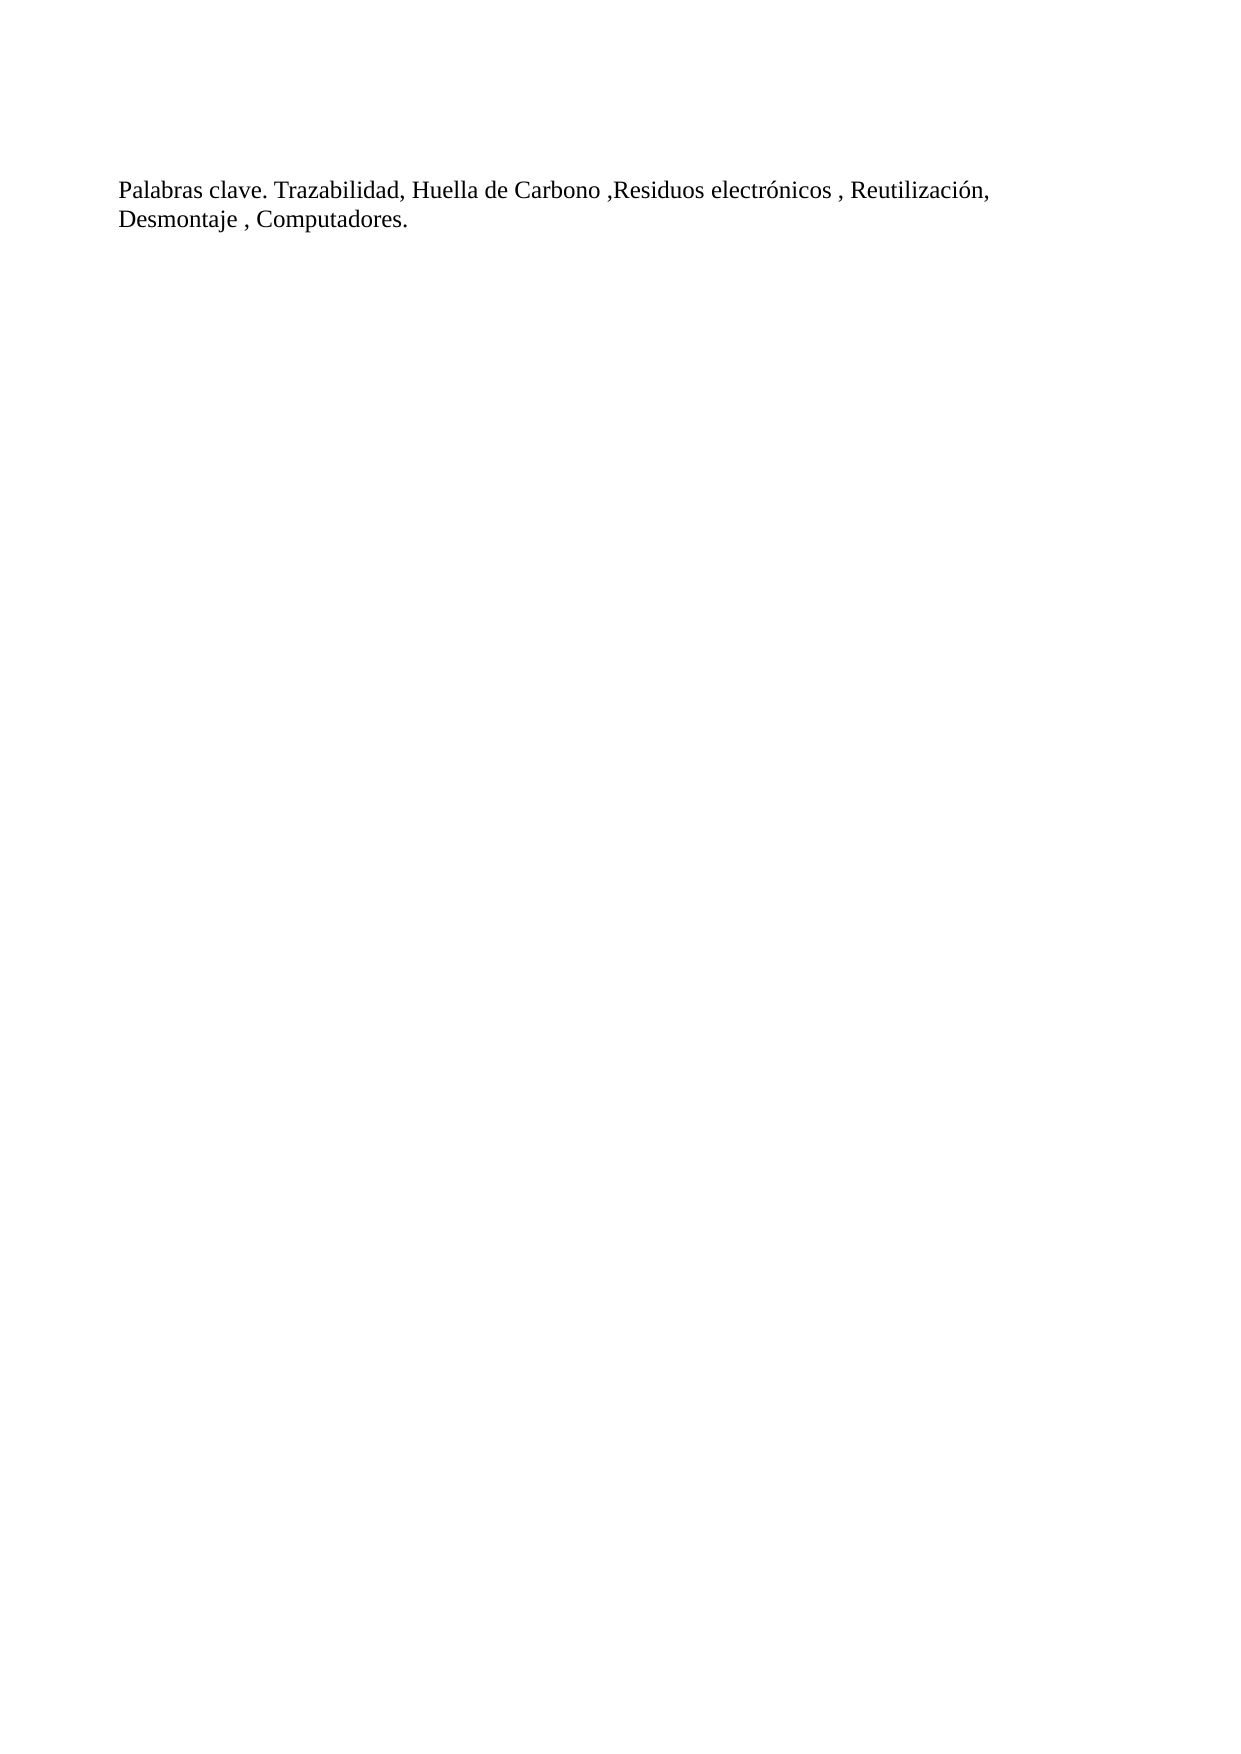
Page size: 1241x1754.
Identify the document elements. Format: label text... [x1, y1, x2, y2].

text Palabras clave. Trazabilidad, Huella de Carbono ,Residuos electrónicos , Reutilización, Desmontaje , Computadores. [118, 176, 1122, 233]
